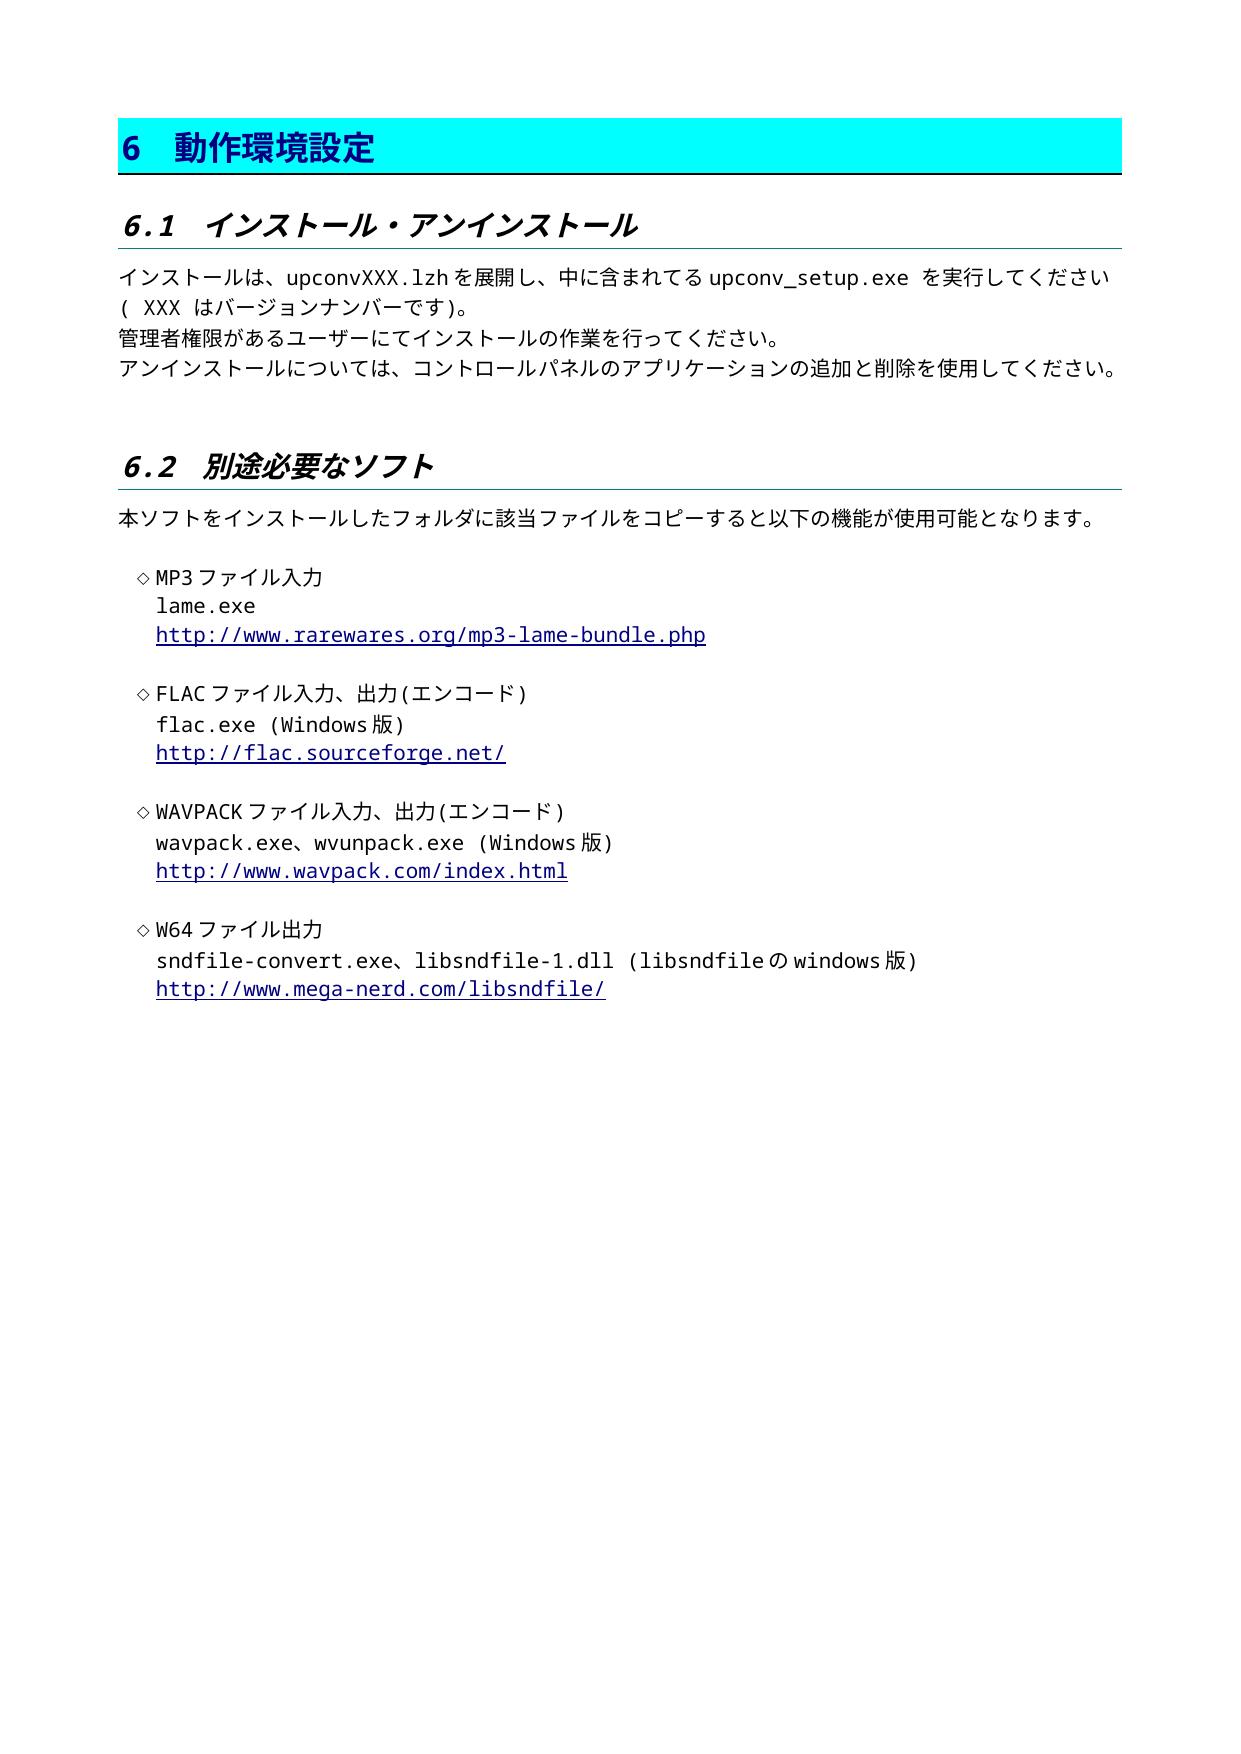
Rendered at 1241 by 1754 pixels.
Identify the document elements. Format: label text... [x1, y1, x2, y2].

text wavpack.exe、wvunpack.exe (Windows版) [118, 826, 1122, 856]
text http://www.rarewares.org/mp3-lame-bundle.php [118, 620, 1122, 648]
text sndfile-convert.exe、libsndfile-1.dll (libsndfileのwindows版) [118, 944, 1122, 974]
subtitle インストール・アンインストール [118, 200, 1122, 248]
text http://www.mega-nerd.com/libsndfile/ [118, 974, 1122, 1003]
text ◇WAVPACKファイル入力、出力(エンコード) [118, 795, 1122, 826]
text アンインストールについては、コントロールパネルのアプリケーションの追加と削除を使用してください。 [118, 352, 1122, 382]
text ◇MP3ファイル入力 [118, 561, 1122, 591]
text 管理者権限があるユーザーにてインストールの作業を行ってください。 [118, 321, 1122, 352]
text lame.exe [118, 591, 1122, 620]
text ◇W64ファイル出力 [118, 913, 1122, 944]
text インストールは、upconvXXX.lzhを展開し、中に含まれてるupconv_setup.exe を実行してください( XXX はバージョンナンバーです)。 [118, 260, 1122, 321]
text ◇FLACファイル入力、出力(エンコード) [118, 677, 1122, 708]
subtitle 別途必要なソフト [118, 441, 1122, 489]
text 本ソフトをインストールしたフォルダに該当ファイルをコピーすると以下の機能が使用可能となります。 [118, 502, 1122, 532]
text http://www.wavpack.com/index.html [118, 856, 1122, 885]
text http://flac.sourceforge.net/ [118, 738, 1122, 767]
text flac.exe (Windows版) [118, 708, 1122, 738]
subtitle 動作環境設定 [118, 118, 1122, 173]
